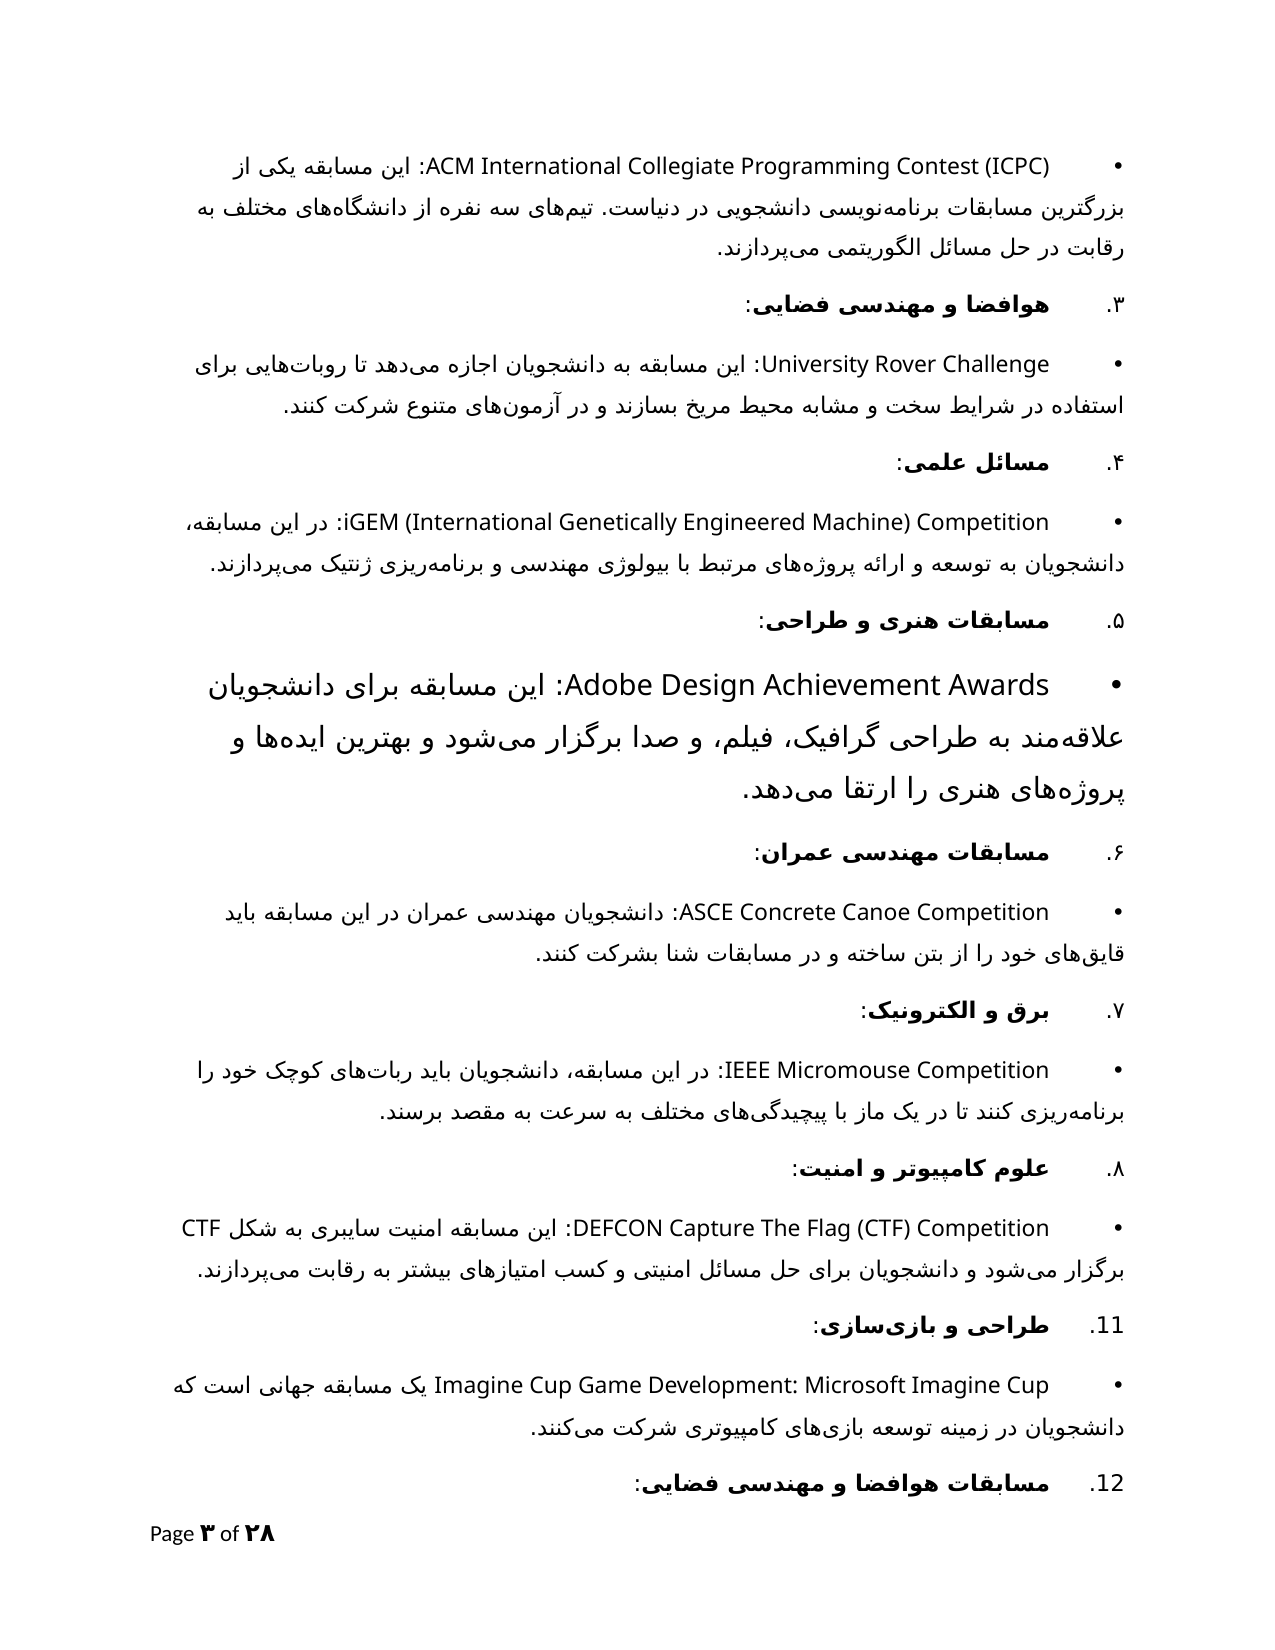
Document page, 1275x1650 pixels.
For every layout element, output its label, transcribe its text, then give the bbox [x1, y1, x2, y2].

text 11. طراحی و بازی‌سازی: [150, 1313, 1125, 1339]
text ۳. هوافضا و مهندسی فضایی: [150, 291, 1125, 318]
text • Imagine Cup Game Development: Microsoft Imagine Cup یک مسابقه جهانی است که دانشجویان در زمینه توسعه بازی‌های کامپیوتری شرکت می‌کنند. [150, 1369, 1125, 1441]
text • iGEM (International Genetically Engineered Machine) Competition: در این مسابقه، دانشجویان به توسعه و ارائه پروژه‌های مرتبط با بیولوژی مهندسی و برنامه‌ریزی ژنتیک می‌پردازند. [150, 506, 1125, 577]
text ۵. مسابقات هنری و طراحی: [150, 607, 1125, 634]
text • Adobe Design Achievement Awards: این مسابقه برای دانشجویان علاقه‌مند به طراحی گرافیک، فیلم، و صدا برگزار می‌شود و بهترین ایده‌ها و پروژه‌های هنری را ارتقا می‌دهد. [150, 664, 1125, 805]
text ۴. مسائل علمی: [150, 449, 1125, 476]
text ۸. علوم کامپیوتر و امنیت: [150, 1155, 1125, 1181]
text ۶. مسابقات مهندسی عمران: [150, 839, 1125, 866]
text • ASCE Concrete Canoe Competition: دانشجویان مهندسی عمران در این مسابقه باید قایق‌های خود را از بتن ساخته و در مسابقات شنا بشرکت کنند. [150, 896, 1125, 967]
text ۷. برق و الکترونیک: [150, 997, 1125, 1023]
text • ACM International Collegiate Programming Contest (ICPC): این مسابقه یکی از بزرگترین مسابقات برنامه‌نویسی دانشجویی در دنیاست. تیم‌های سه نفره از دانشگاه‌های مختلف به رقابت در حل مسائل الگوریتمی می‌پردازند. [150, 150, 1125, 261]
text • DEFCON Capture The Flag (CTF) Competition: این مسابقه امنیت سایبری به شکل CTF برگزار می‌شود و دانشجویان برای حل مسائل امنیتی و کسب امتیازهای بیشتر به رقابت می‌پردازند. [150, 1211, 1125, 1283]
text 12. مسابقات هوافضا و مهندسی فضایی: [150, 1471, 1125, 1497]
text • IEEE Micromouse Competition: در این مسابقه، دانشجویان باید ربات‌های کوچک خود را برنامه‌ریزی کنند تا در یک ماز با پیچیدگی‌های مختلف به سرعت به مقصد برسند. [150, 1053, 1125, 1125]
text • University Rover Challenge: این مسابقه به دانشجویان اجازه می‌دهد تا روبات‌هایی برای استفاده در شرایط سخت و مشابه محیط مریخ بسازند و در آزمون‌های متنوع شرکت کنند. [150, 348, 1125, 419]
